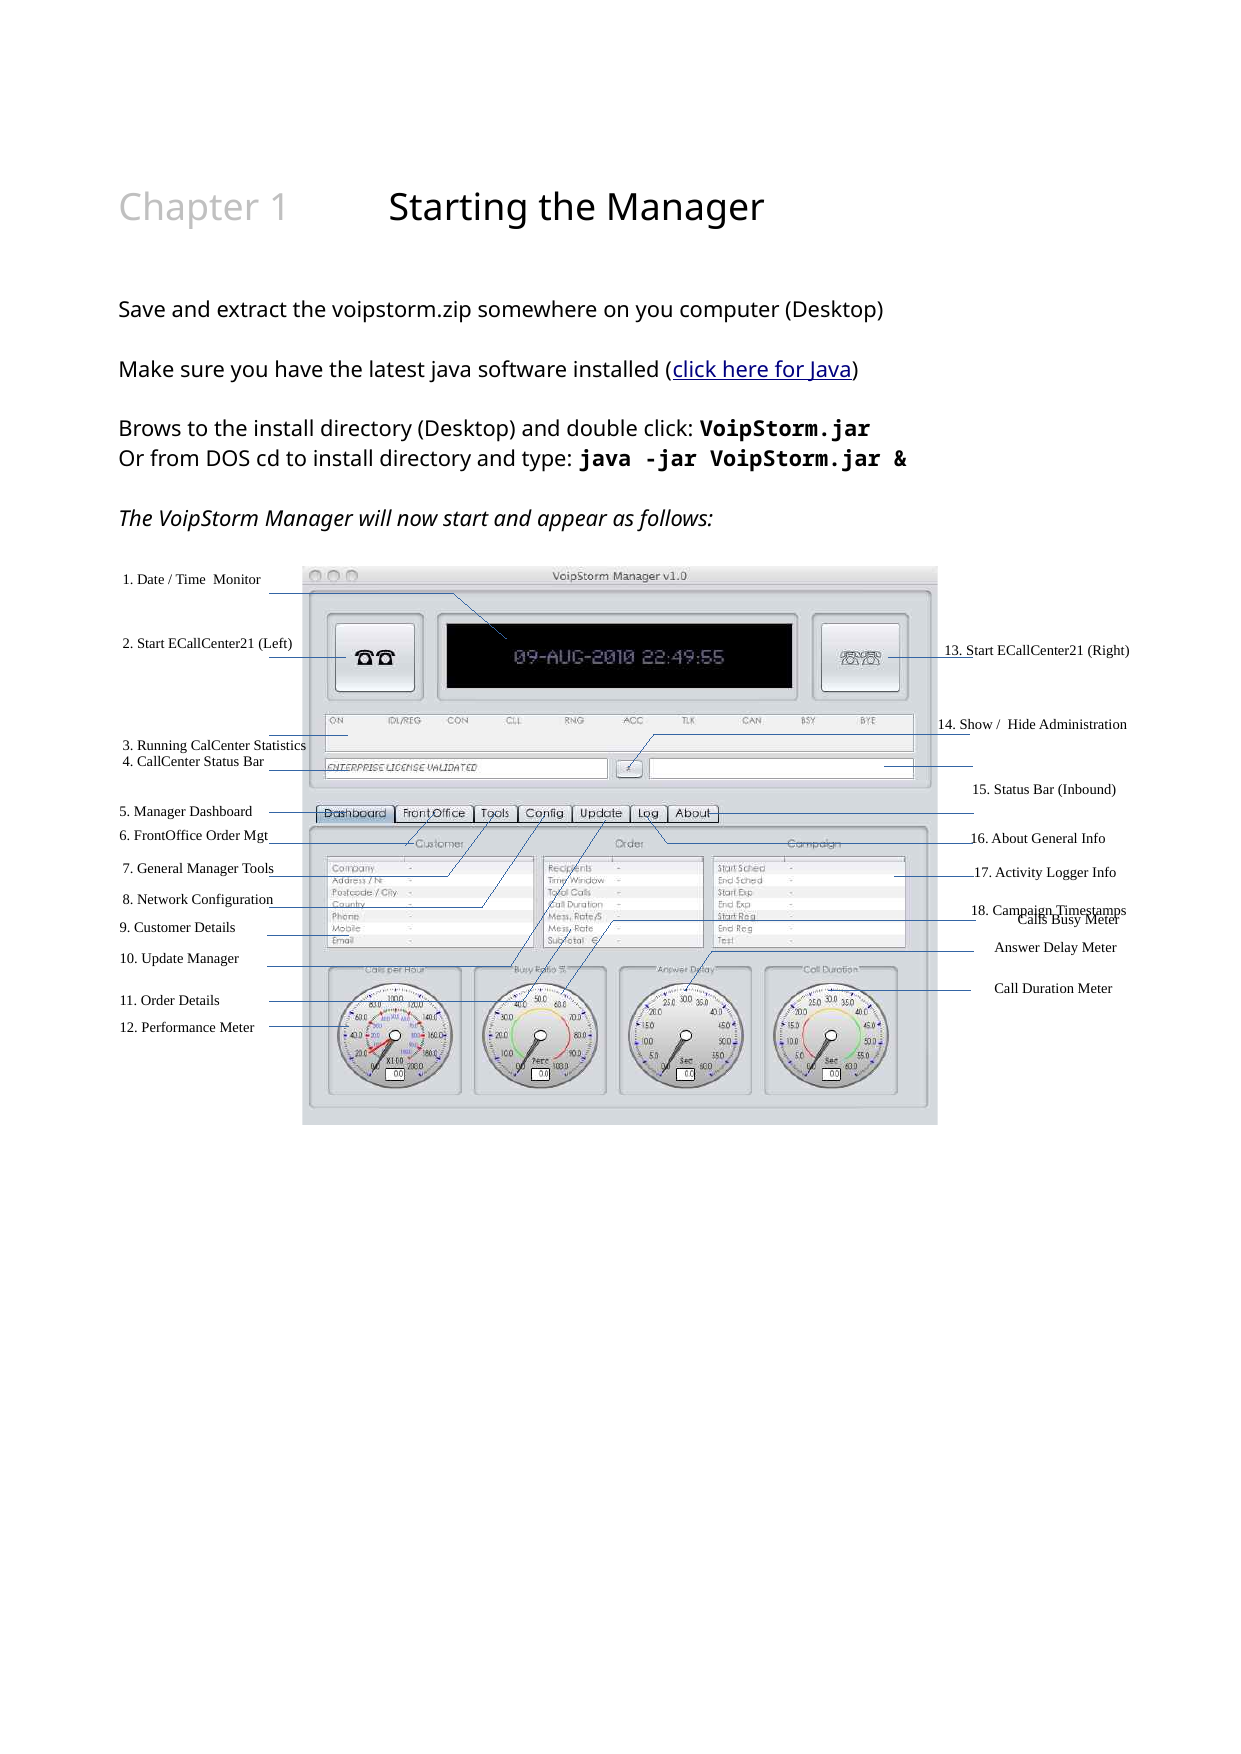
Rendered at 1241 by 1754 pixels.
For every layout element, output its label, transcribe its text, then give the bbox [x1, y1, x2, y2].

picture [302, 566, 938, 1125]
text Chapter 1 Starting the Manager [118, 181, 1122, 232]
text The VoipStorm Manager will now start and appear as follows: [118, 502, 1122, 532]
text Brows to the install directory (Desktop) and double click: VoipStorm.jar [118, 413, 1122, 443]
text Make sure you have the latest java software installed (click here for Java) [118, 353, 1122, 383]
text Or from DOS cd to install directory and type: java -jar VoipStorm.jar & [118, 443, 1122, 473]
text Save and extract the voipstorm.zip somewhere on you computer (Desktop) [118, 294, 1122, 324]
